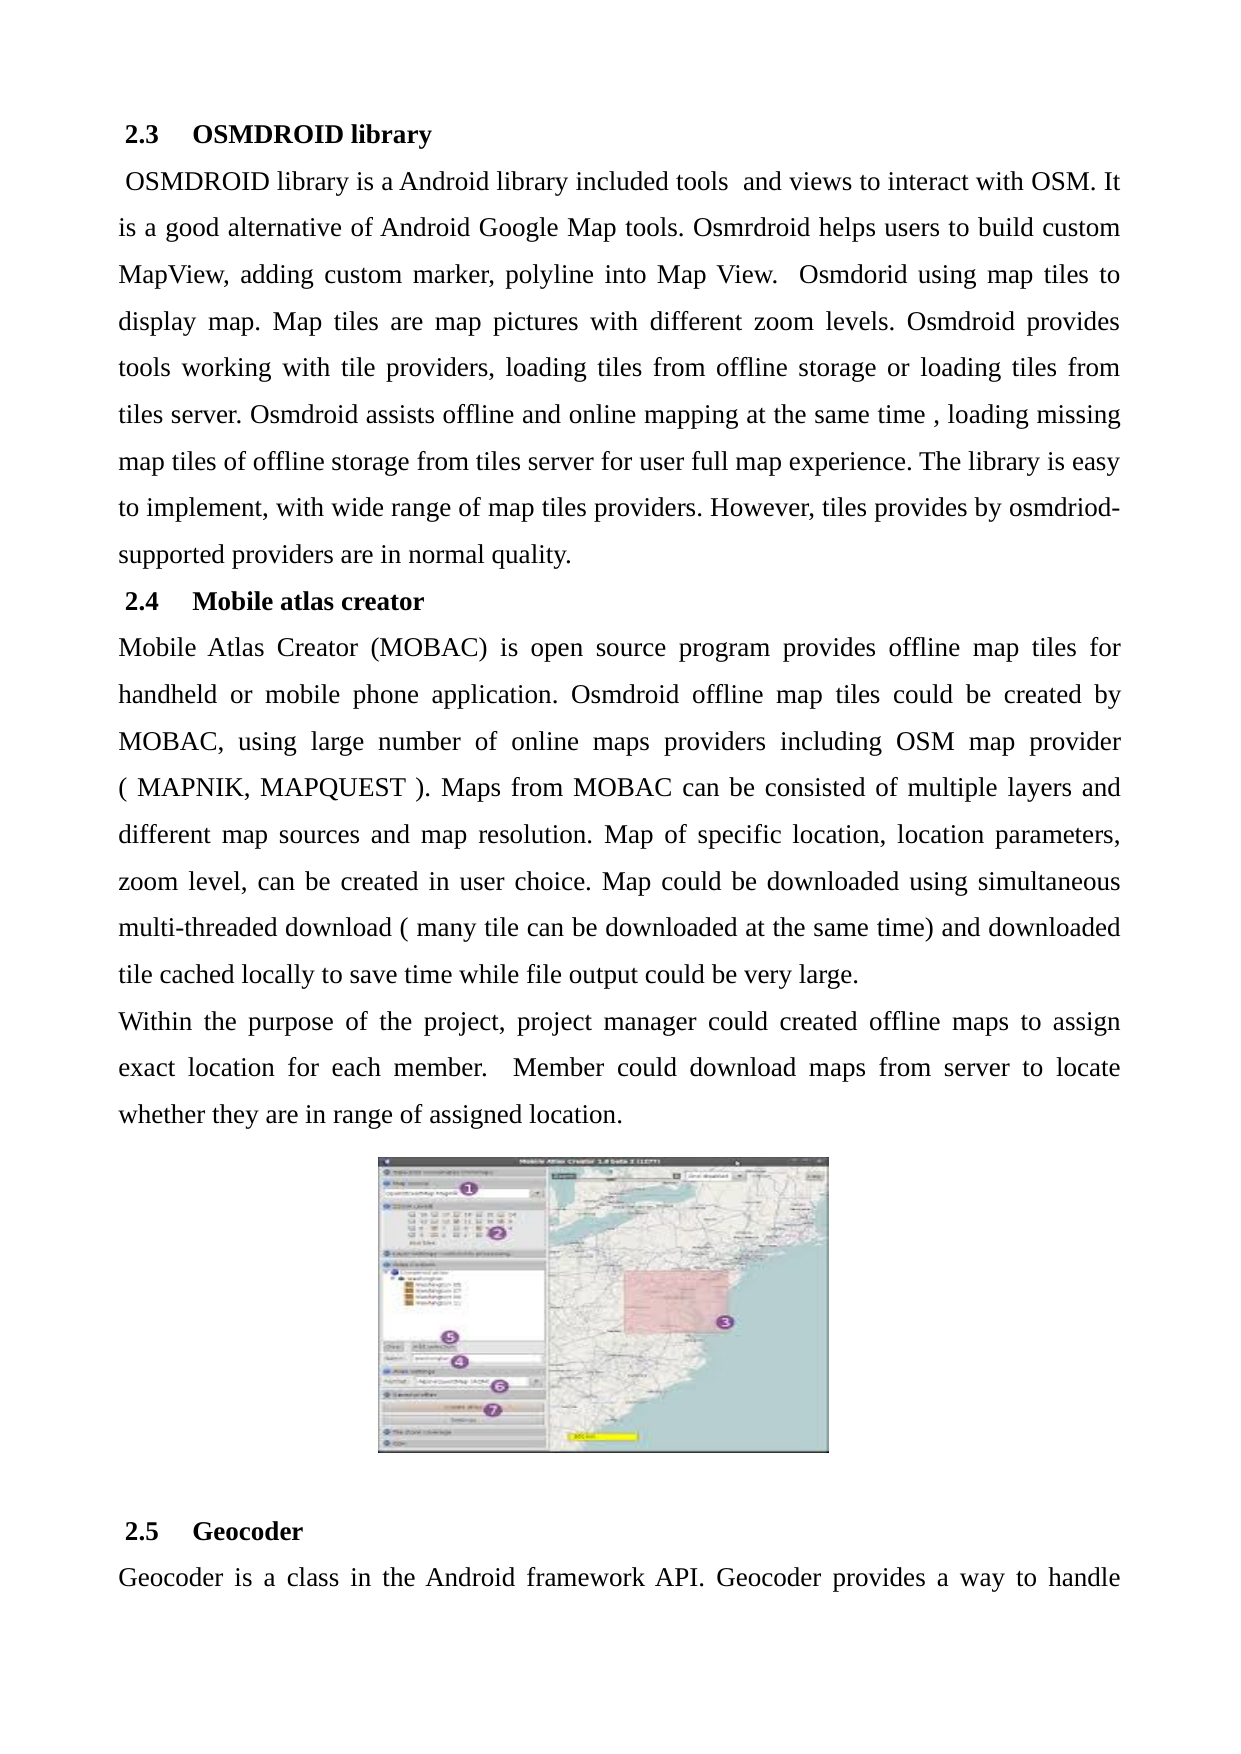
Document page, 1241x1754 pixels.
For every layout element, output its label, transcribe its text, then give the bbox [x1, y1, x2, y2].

list Within the purpose of the project, project manager could created offline maps to assign exact location for each member. Member could download maps from server to locate whether they are in range of assigned location. [118, 1005, 1122, 1129]
list OSMDROID library [118, 118, 1122, 149]
list Geocoder [118, 1515, 1122, 1546]
list OSMDROID library is a Android library included tools and views to interact with OSM. It is a good alternative of Android Google Map tools. Osmrdroid helps users to build custom MapView, adding custom marker, polyline into Map View. Osmdorid using map tiles to display map. Map tiles are map pictures with different zoom levels. Osmdroid provides tools working with tile providers, loading tiles from offline storage or loading tiles from tiles server. Osmdroid assists offline and online mapping at the same time , loading missing map tiles of offline storage from tiles server for user full map experience. The library is easy to implement, with wide range of map tiles providers. However, tiles provides by osmdriod-supported providers are in normal quality. [118, 165, 1122, 569]
list Mobile atlas creator [118, 585, 1122, 616]
list Mobile Atlas Creator (MOBAC) is open source program provides offline map tiles for handheld or mobile phone application. Osmdroid offline map tiles could be created by MOBAC, using large number of online maps providers including OSM map provider ( MAPNIK, MAPQUEST ). Maps from MOBAC can be consisted of multiple layers and different map sources and map resolution. Map of specific location, location parameters, zoom level, can be created in user choice. Map could be downloaded using simultaneous multi-threaded download ( many tile can be downloaded at the same time) and downloaded tile cached locally to save time while file output could be very large. [118, 631, 1122, 989]
list Geocoder is a class in the Android framework API. Geocoder provides a way to handle [118, 1561, 1122, 1592]
picture [378, 1157, 829, 1453]
